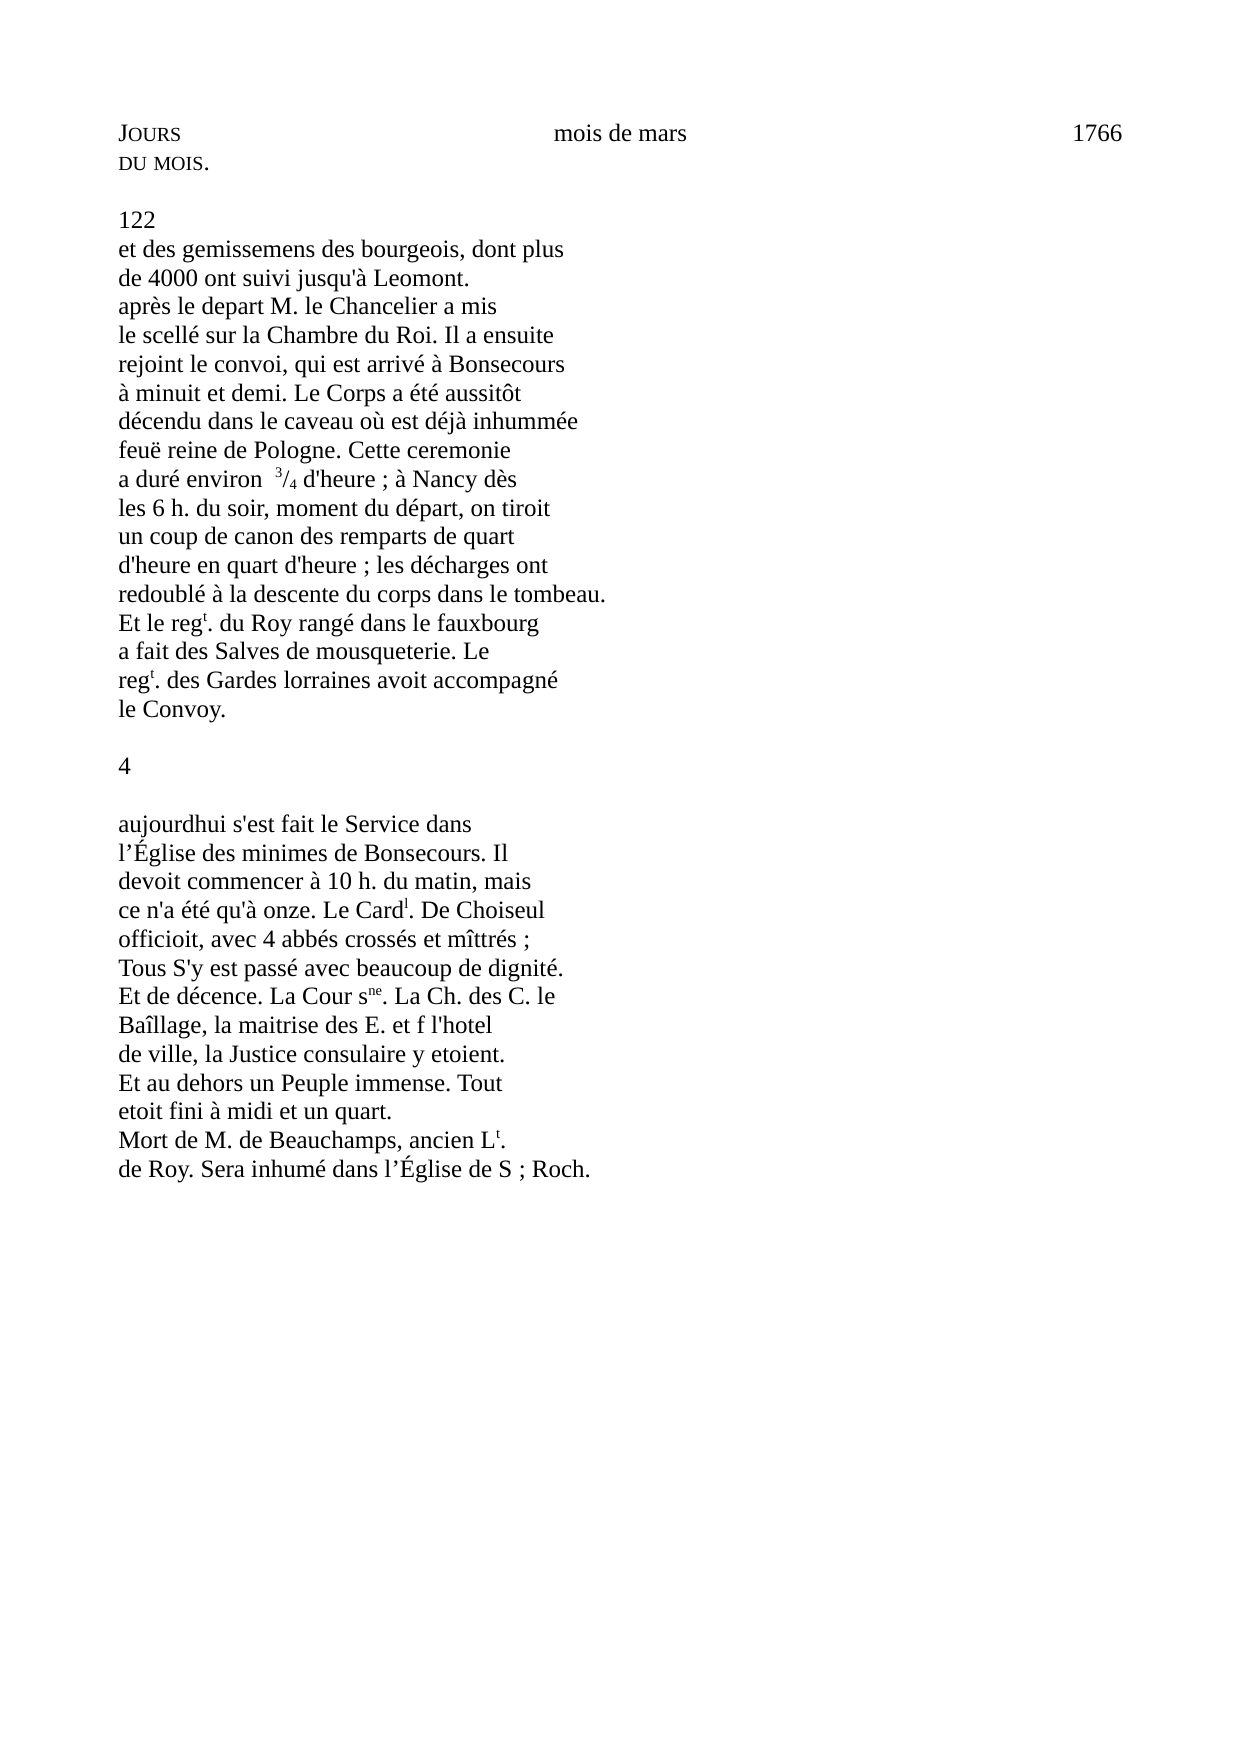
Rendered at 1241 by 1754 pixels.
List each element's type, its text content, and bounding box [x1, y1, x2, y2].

text Mort de M. de Beauchamps, ancien Lt. de Roy. Sera inhumé dans l’Église de S ; Roch. [118, 1125, 1122, 1183]
text 4 aujourdhui s'est fait le Service dans l’Église des minimes de Bonsecours. Il devoit commencer à 10 h. du matin, mais ce n'a été qu'à onze. Le Cardl. De Choiseul officioit, avec 4 abbés crossés et mîttrés ; Tous S'y est passé avec beaucoup de dignité. Et de décence. La Cour sne. La Ch. des C. le Baîllage, la maitrise des E. et f l'hotel de ville, la Justice consulaire y etoient. Et au dehors un Peuple immense. Tout etoit fini à midi et un quart. [118, 751, 1122, 1125]
text 122 et des gemissemens des bourgeois, dont plus de 4000 ont suivi jusqu'à Leomont. après le depart M. le Chancelier a mis le scellé sur la Chambre du Roi. Il a ensuite rejoint le convoi, qui est arrivé à Bonsecours à minuit et demi. Le Corps a été aussitôt décendu dans le caveau où est déjà inhummée feuë reine de Pologne. Cette ceremonie a duré environ 3/4 d'heure ; à Nancy dès les 6 h. du soir, moment du départ, on tiroit un coup de canon des remparts de quart d'heure en quart d'heure ; les décharges ont redoublé à la descente du corps dans le tombeau. Et le regt. du Roy rangé dans le fauxbourg a fait des Salves de mousqueterie. Le regt. des Gardes lorraines avoit accompagné le Convoy. [118, 205, 1122, 723]
